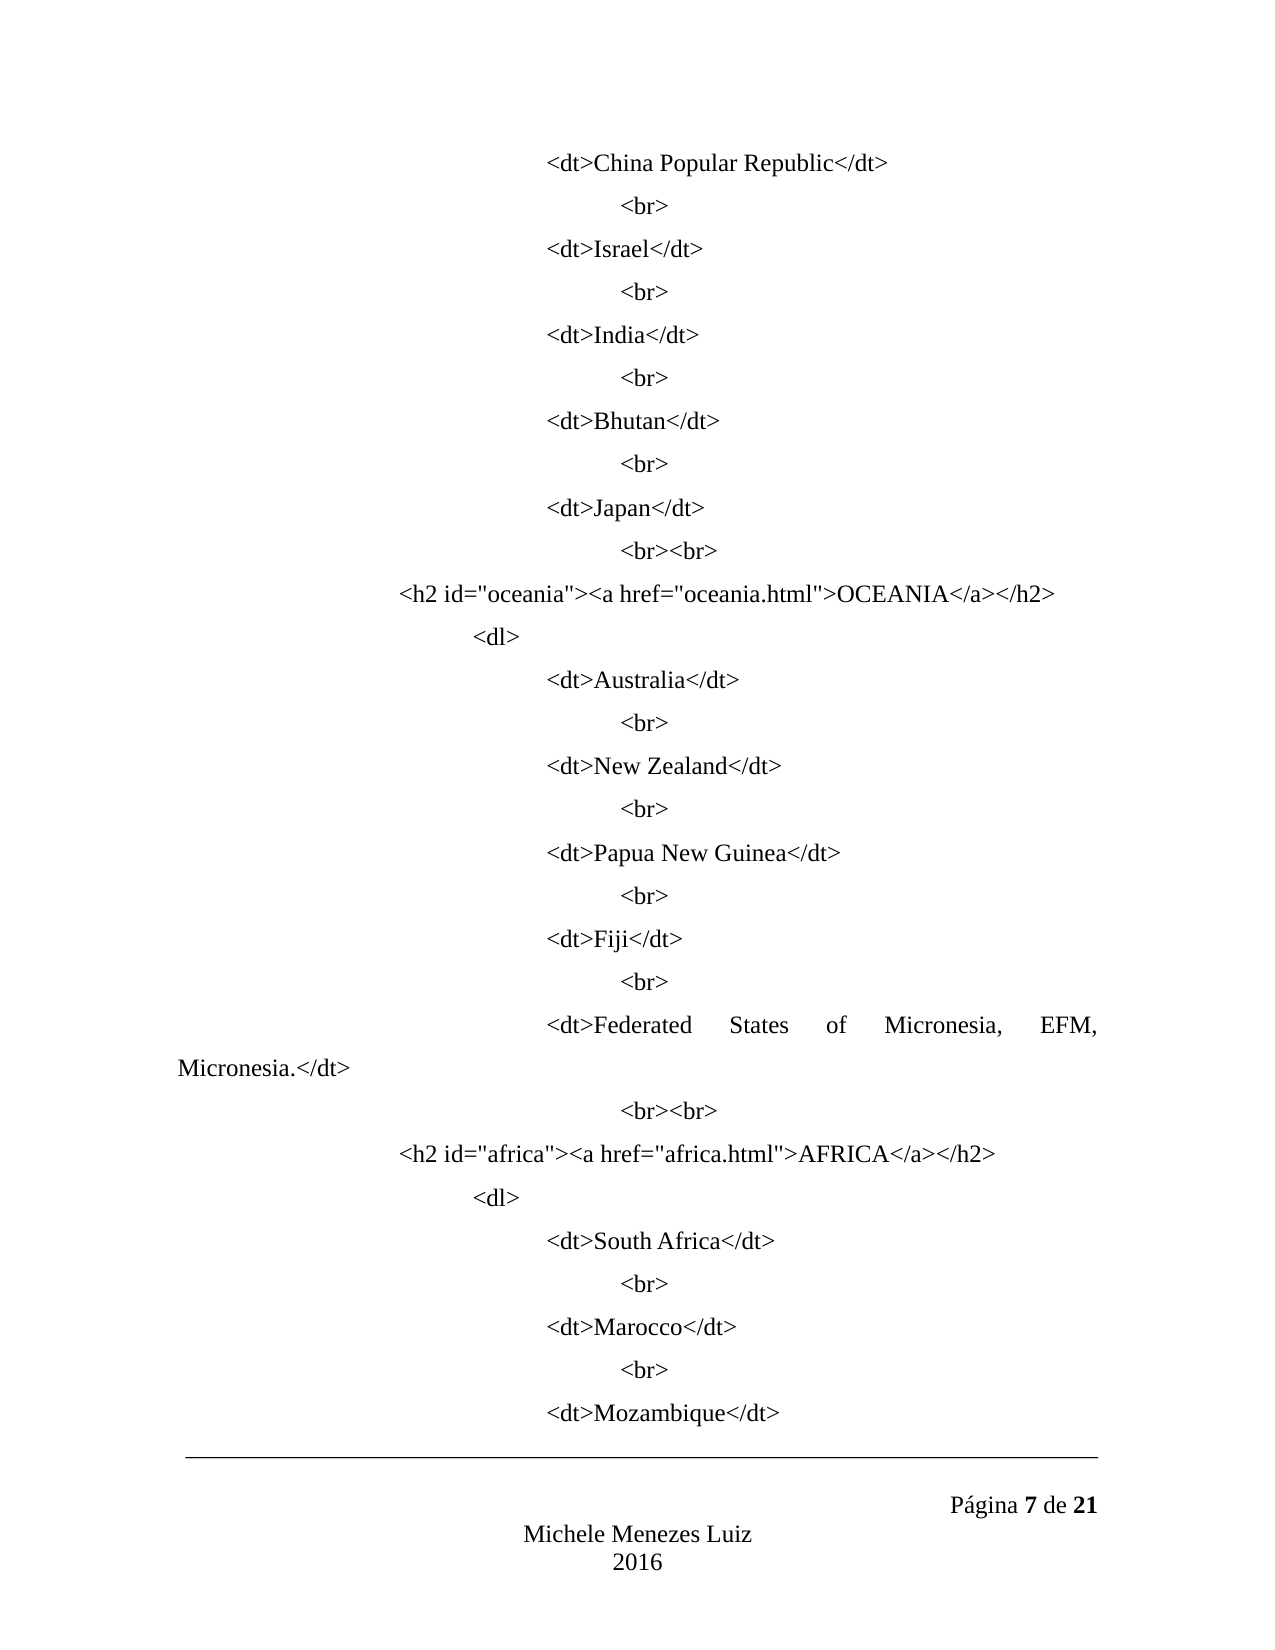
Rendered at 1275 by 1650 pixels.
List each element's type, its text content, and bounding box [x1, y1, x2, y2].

text <br><br> [177, 1096, 1098, 1125]
text <dl> [177, 622, 1098, 651]
text <br> [177, 708, 1098, 737]
text <dt>Bhutan</dt> [177, 406, 1098, 435]
text <dt>New Zealand</dt> [177, 751, 1098, 780]
text <dt>Israel</dt> [177, 234, 1098, 263]
text <br> [177, 794, 1098, 823]
text <br> [177, 1355, 1098, 1384]
text <dt>South Africa</dt> [177, 1226, 1098, 1254]
text <br> [177, 449, 1098, 478]
text <br> [177, 881, 1098, 909]
text <br> [177, 363, 1098, 392]
text <dt>India</dt> [177, 320, 1098, 349]
text <dt>Australia</dt> [177, 665, 1098, 694]
text <br><br> [177, 536, 1098, 564]
text <dt>Marocco</dt> [177, 1312, 1098, 1341]
text <dt>Papua New Guinea</dt> [177, 838, 1098, 866]
text <dl> [177, 1183, 1098, 1211]
text <br> [177, 967, 1098, 996]
text <h2 id="oceania"><a href="oceania.html">OCEANIA</a></h2> [177, 579, 1098, 608]
text <br> [177, 191, 1098, 219]
text <h2 id="africa"><a href="africa.html">AFRICA</a></h2> [177, 1139, 1098, 1168]
text <dt>China Popular Republic</dt> [177, 148, 1098, 176]
text <br> [177, 277, 1098, 306]
text <dt>Japan</dt> [177, 493, 1098, 521]
text <dt>Federated States of Micronesia, EFM, Micronesia.</dt> [177, 1010, 1098, 1082]
text <br> [177, 1269, 1098, 1298]
text <dt>Fiji</dt> [177, 924, 1098, 953]
text <dt>Mozambique</dt> [177, 1398, 1098, 1427]
